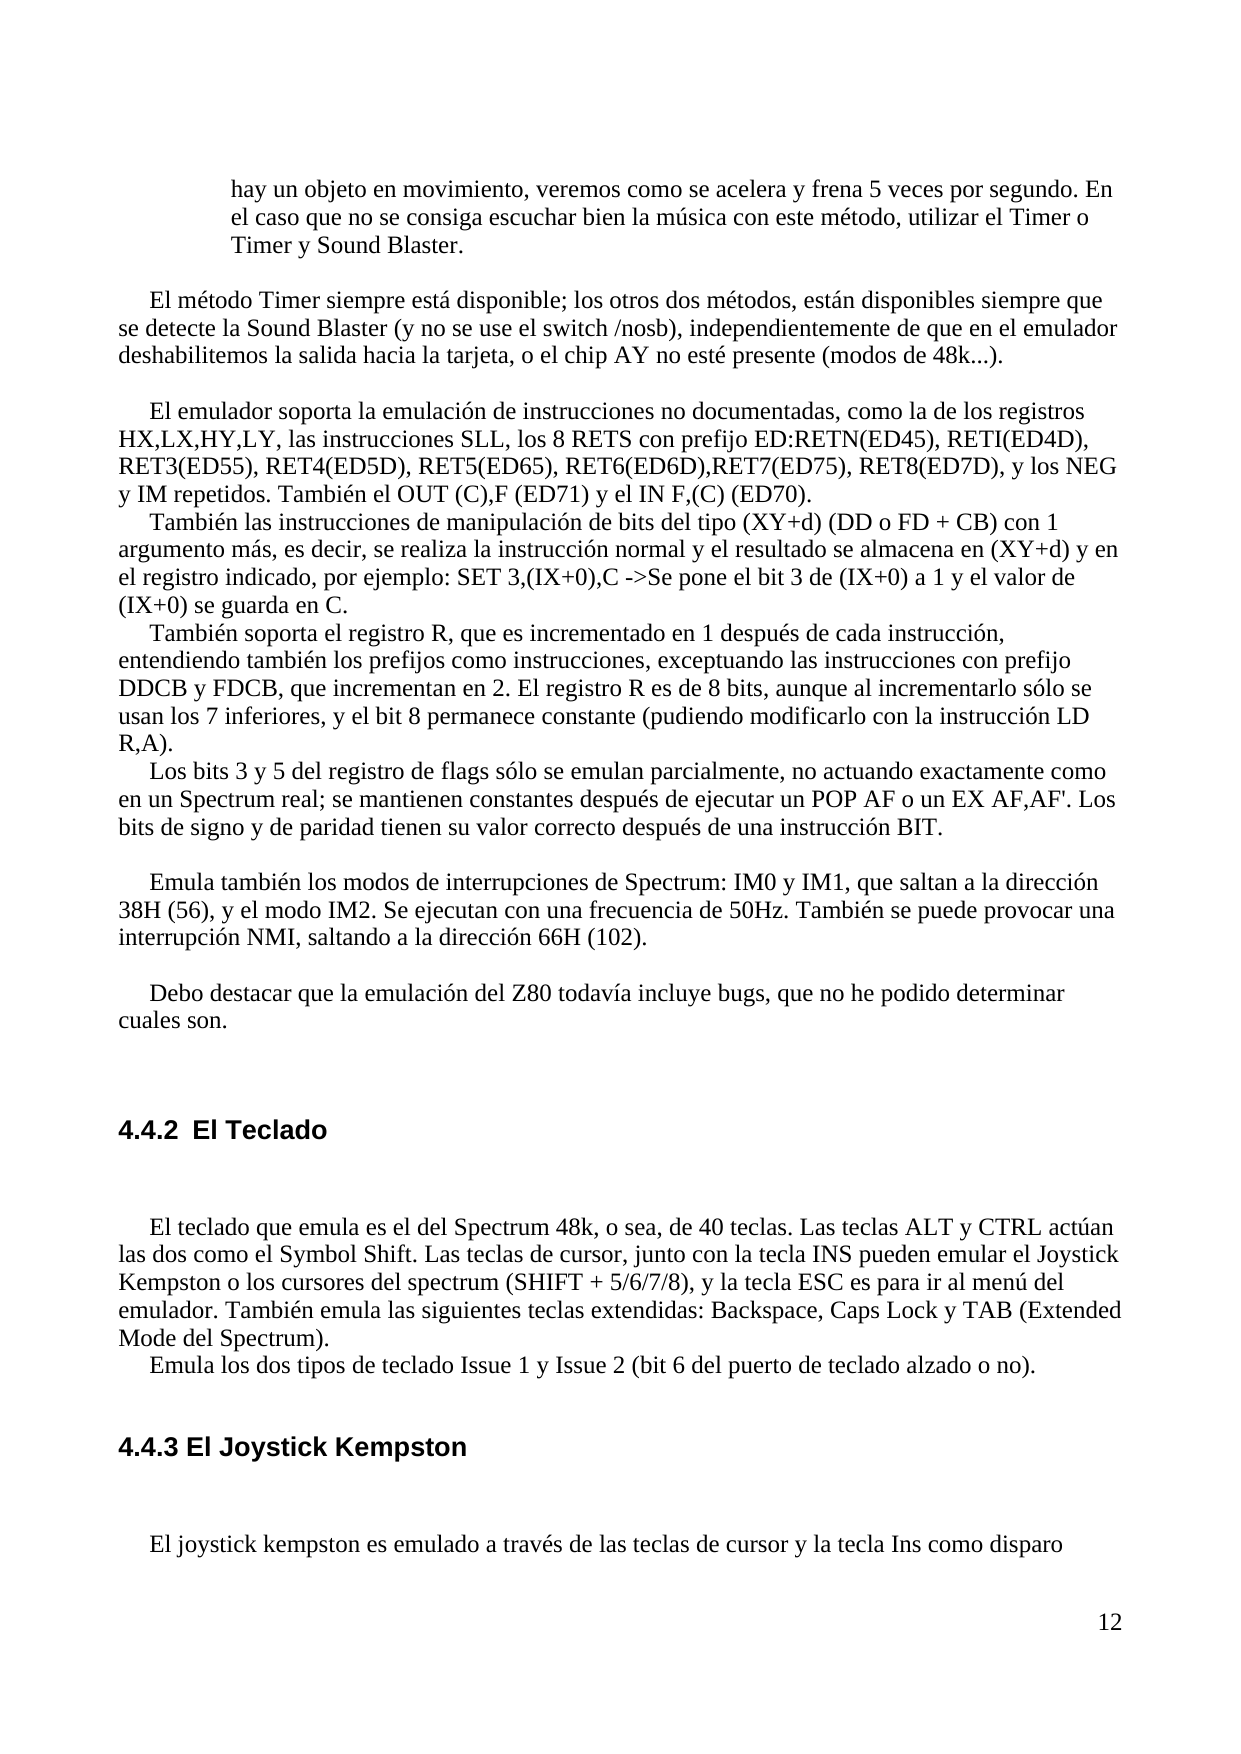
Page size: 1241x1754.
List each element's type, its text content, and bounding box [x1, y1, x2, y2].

text También las instrucciones de manipulación de bits del tipo (XY+d) (DD o FD + CB) con 1 argumento más, es decir, se realiza la instrucción normal y el resultado se almacena en (XY+d) y en el registro indicado, por ejemplo: SET 3,(IX+0),C ->Se pone el bit 3 de (IX+0) a 1 y el valor de (IX+0) se guarda en C. [118, 508, 1122, 619]
text Los bits 3 y 5 del registro de flags sólo se emulan parcialmente, no actuando exactamente como en un Spectrum real; se mantienen constantes después de ejecutar un POP AF o un EX AF,AF'. Los bits de signo y de paridad tienen su valor correcto después de una instrucción BIT. [118, 757, 1122, 840]
text También soporta el registro R, que es incrementado en 1 después de cada instrucción, entendiendo también los prefijos como instrucciones, exceptuando las instrucciones con prefijo DDCB y FDCB, que incrementan en 2. El registro R es de 8 bits, aunque al incrementarlo sólo se usan los 7 inferiores, y el bit 8 permanece constante (pudiendo modificarlo con la instrucción LD R,A). [118, 619, 1122, 757]
text El joystick kempston es emulado a través de las teclas de cursor y la tecla Ins como disparo [118, 1530, 1122, 1558]
text El teclado que emula es el del Spectrum 48k, o sea, de 40 teclas. Las teclas ALT y CTRL actúan las dos como el Symbol Shift. Las teclas de cursor, junto con la tecla INS pueden emular el Joystick Kempston o los cursores del spectrum (SHIFT + 5/6/7/8), y la tecla ESC es para ir al menú del emulador. También emula las siguientes teclas extendidas: Backspace, Caps Lock y TAB (Extended Mode del Spectrum). [118, 1213, 1122, 1351]
text Emula también los modos de interrupciones de Spectrum: IM0 y IM1, que saltan a la dirección 38H (56), y el modo IM2. Se ejecutan con una frecuencia de 50Hz. También se puede provocar una interrupción NMI, saltando a la dirección 66H (102). [118, 868, 1122, 951]
list hay un objeto en movimiento, veremos como se acelera y frena 5 veces por segundo. En el caso que no se consiga escuchar bien la música con este método, utilizar el Timer o Timer y Sound Blaster. [193, 175, 1122, 258]
text Emula los dos tipos de teclado Issue 1 y Issue 2 (bit 6 del puerto de teclado alzado o no). [118, 1351, 1122, 1379]
text Debo destacar que la emulación del Z80 todavía incluye bugs, que no he podido determinar cuales son. [118, 979, 1122, 1034]
text El método Timer siempre está disponible; los otros dos métodos, están disponibles siempre que se detecte la Sound Blaster (y no se use el switch /nosb), independientemente de que en el emulador deshabilitemos la salida hacia la tarjeta, o el chip AY no esté presente (modos de 48k...). [118, 286, 1122, 369]
text El emulador soporta la emulación de instrucciones no documentadas, como la de los registros HX,LX,HY,LY, las instrucciones SLL, los 8 RETS con prefijo ED:RETN(ED45), RETI(ED4D), RET3(ED55), RET4(ED5D), RET5(ED65), RET6(ED6D),RET7(ED75), RET8(ED7D), y los NEG y IM repetidos. También el OUT (C),F (ED71) y el IN F,(C) (ED70). [118, 397, 1122, 508]
subtitle 4.4.3 El Joystick Kempston [118, 1432, 1122, 1462]
subtitle 4.4.2 El Teclado [118, 1115, 1122, 1145]
